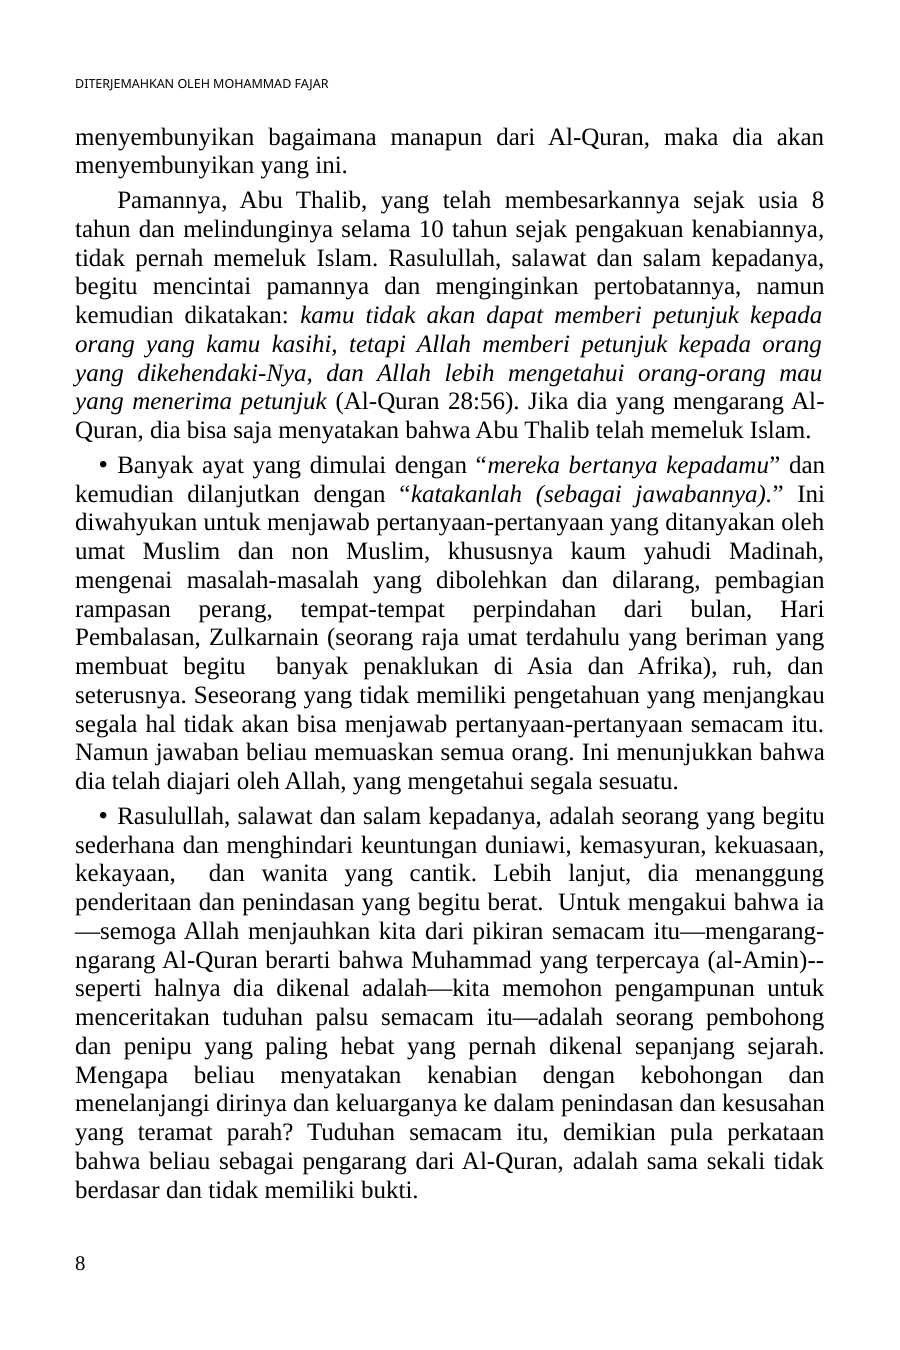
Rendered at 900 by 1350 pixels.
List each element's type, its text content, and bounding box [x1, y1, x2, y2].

text Pamannya, Abu Thalib, yang telah membesarkannya sejak usia 8 tahun dan melindunginya selama 10 tahun sejak pengakuan kenabiannya, tidak pernah memeluk Islam. Rasulullah, salawat dan salam kepadanya, begitu mencintai pamannya dan menginginkan pertobatannya, namun kemudian dikatakan: kamu tidak akan dapat memberi petunjuk kepada orang yang kamu kasihi, tetapi Allah memberi petunjuk kepada orang yang dikehendaki-Nya, dan Allah lebih mengetahui orang-orang mau yang menerima petunjuk (Al-Quran 28:56). Jika dia yang mengarang Al-Quran, dia bisa saja menyatakan bahwa Abu Thalib telah memeluk Islam. [75, 185, 825, 444]
list menyembunyikan bagaimana manapun dari Al-Quran, maka dia akan menyembunyikan yang ini. [75, 122, 825, 179]
list Rasulullah, salawat dan salam kepadanya, adalah seorang yang begitu sederhana dan menghindari keuntungan duniawi, kemasyuran, kekuasaan, kekayaan, dan wanita yang cantik. Lebih lanjut, dia menanggung penderitaan dan penindasan yang begitu berat. Untuk mengakui bahwa ia—semoga Allah menjauhkan kita dari pikiran semacam itu—mengarang-ngarang Al-Quran berarti bahwa Muhammad yang terpercaya (al-Amin)--seperti halnya dia dikenal adalah—kita memohon pengampunan untuk menceritakan tuduhan palsu semacam itu—adalah seorang pembohong dan penipu yang paling hebat yang pernah dikenal sepanjang sejarah. Mengapa beliau menyatakan kenabian dengan kebohongan dan menelanjangi dirinya dan keluarganya ke dalam penindasan dan kesusahan yang teramat parah? Tuduhan semacam itu, demikian pula perkataan bahwa beliau sebagai pengarang dari Al-Quran, adalah sama sekali tidak berdasar dan tidak memiliki bukti. [75, 801, 825, 1203]
list Banyak ayat yang dimulai dengan “mereka bertanya kepadamu” dan kemudian dilanjutkan dengan “katakanlah (sebagai jawabannya).” Ini diwahyukan untuk menjawab pertanyaan-pertanyaan yang ditanyakan oleh umat Muslim dan non Muslim, khususnya kaum yahudi Madinah, mengenai masalah-masalah yang dibolehkan dan dilarang, pembagian rampasan perang, tempat-tempat perpindahan dari bulan, Hari Pembalasan, Zulkarnain (seorang raja umat terdahulu yang beriman yang membuat begitu banyak penaklukan di Asia dan Afrika), ruh, dan seterusnya. Seseorang yang tidak memiliki pengetahuan yang menjangkau segala hal tidak akan bisa menjawab pertanyaan-pertanyaan semacam itu. Namun jawaban beliau memuaskan semua orang. Ini menunjukkan bahwa dia telah diajari oleh Allah, yang mengetahui segala sesuatu. [75, 450, 825, 795]
